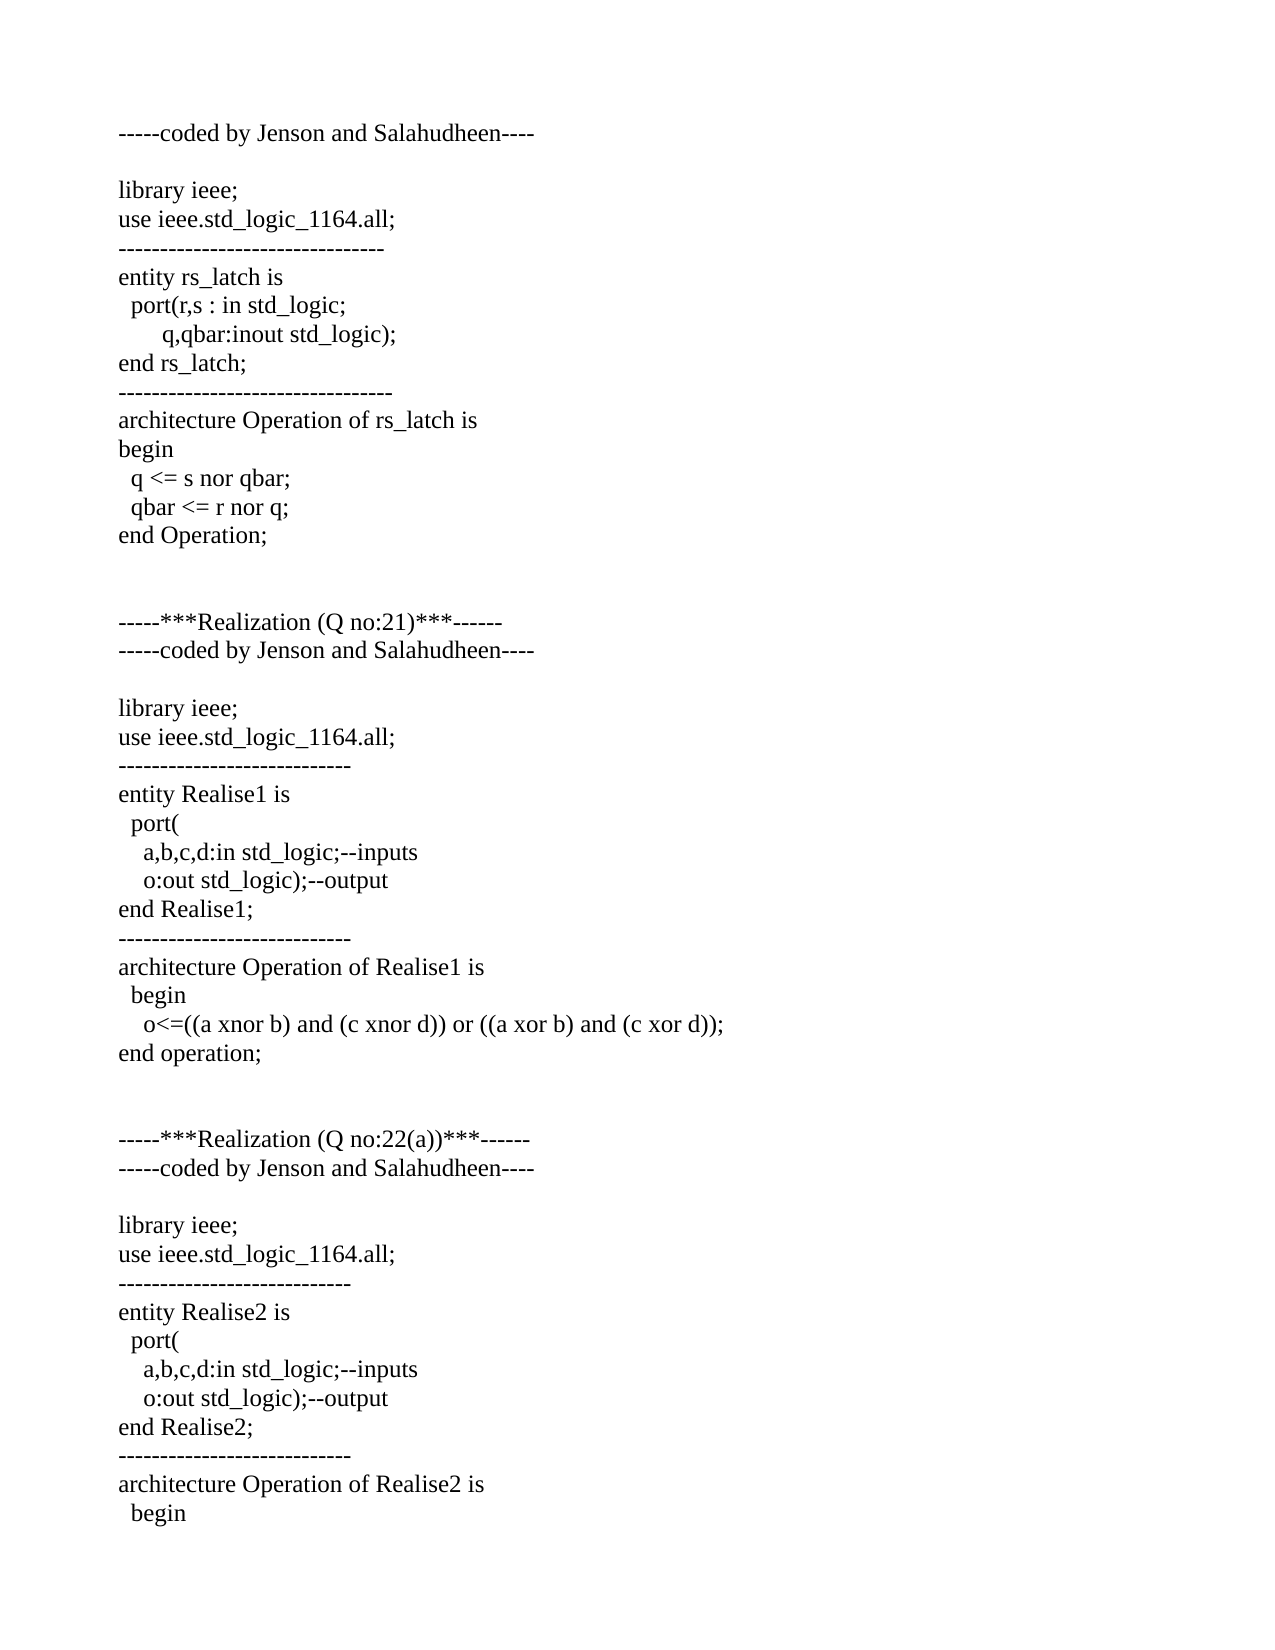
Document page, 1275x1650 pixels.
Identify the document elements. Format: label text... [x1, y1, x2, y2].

text end Realise2; [118, 1412, 1157, 1441]
text use ieee.std_logic_1164.all; [118, 722, 1157, 751]
text use ieee.std_logic_1164.all; [118, 204, 1157, 233]
text entity rs_latch is [118, 262, 1157, 291]
text ---------------------------- [118, 1441, 1157, 1469]
text q <= s nor qbar; [118, 463, 1157, 492]
text o<=((a xnor b) and (c xnor d)) or ((a xor b) and (c xor d)); [118, 1009, 1157, 1038]
text end Operation; [118, 521, 1157, 549]
text o:out std_logic);--output [118, 866, 1157, 894]
text --------------------------------- [118, 377, 1157, 406]
text end rs_latch; [118, 348, 1157, 377]
text a,b,c,d:in std_logic;--inputs [118, 1354, 1157, 1383]
text ---------------------------- [118, 751, 1157, 779]
text ---------------------------- [118, 923, 1157, 952]
text o:out std_logic);--output [118, 1383, 1157, 1412]
text a,b,c,d:in std_logic;--inputs [118, 837, 1157, 866]
text begin [118, 1498, 1157, 1527]
text end Realise1; [118, 894, 1157, 923]
text -----coded by Jenson and Salahudheen---- [118, 636, 1157, 664]
text architecture Operation of Realise1 is [118, 952, 1157, 981]
text library ieee; [118, 176, 1157, 204]
text -----coded by Jenson and Salahudheen---- [118, 1153, 1157, 1182]
text port( [118, 1326, 1157, 1354]
text library ieee; [118, 1211, 1157, 1239]
text -----***Realization (Q no:22(a))***------ [118, 1124, 1157, 1153]
text ---------------------------- [118, 1268, 1157, 1297]
text library ieee; [118, 693, 1157, 722]
text begin [118, 434, 1157, 463]
text port(r,s : in std_logic; [118, 291, 1157, 319]
text use ieee.std_logic_1164.all; [118, 1239, 1157, 1268]
text begin [118, 981, 1157, 1009]
text q,qbar:inout std_logic); [118, 319, 1157, 348]
text qbar <= r nor q; [118, 492, 1157, 521]
text -----***Realization (Q no:21)***------ [118, 607, 1157, 636]
text -------------------------------- [118, 233, 1157, 262]
text end operation; [118, 1038, 1157, 1067]
text port( [118, 808, 1157, 837]
text architecture Operation of Realise2 is [118, 1469, 1157, 1498]
text -----coded by Jenson and Salahudheen---- [118, 118, 1157, 147]
text entity Realise1 is [118, 779, 1157, 808]
text entity Realise2 is [118, 1297, 1157, 1326]
text architecture Operation of rs_latch is [118, 406, 1157, 434]
